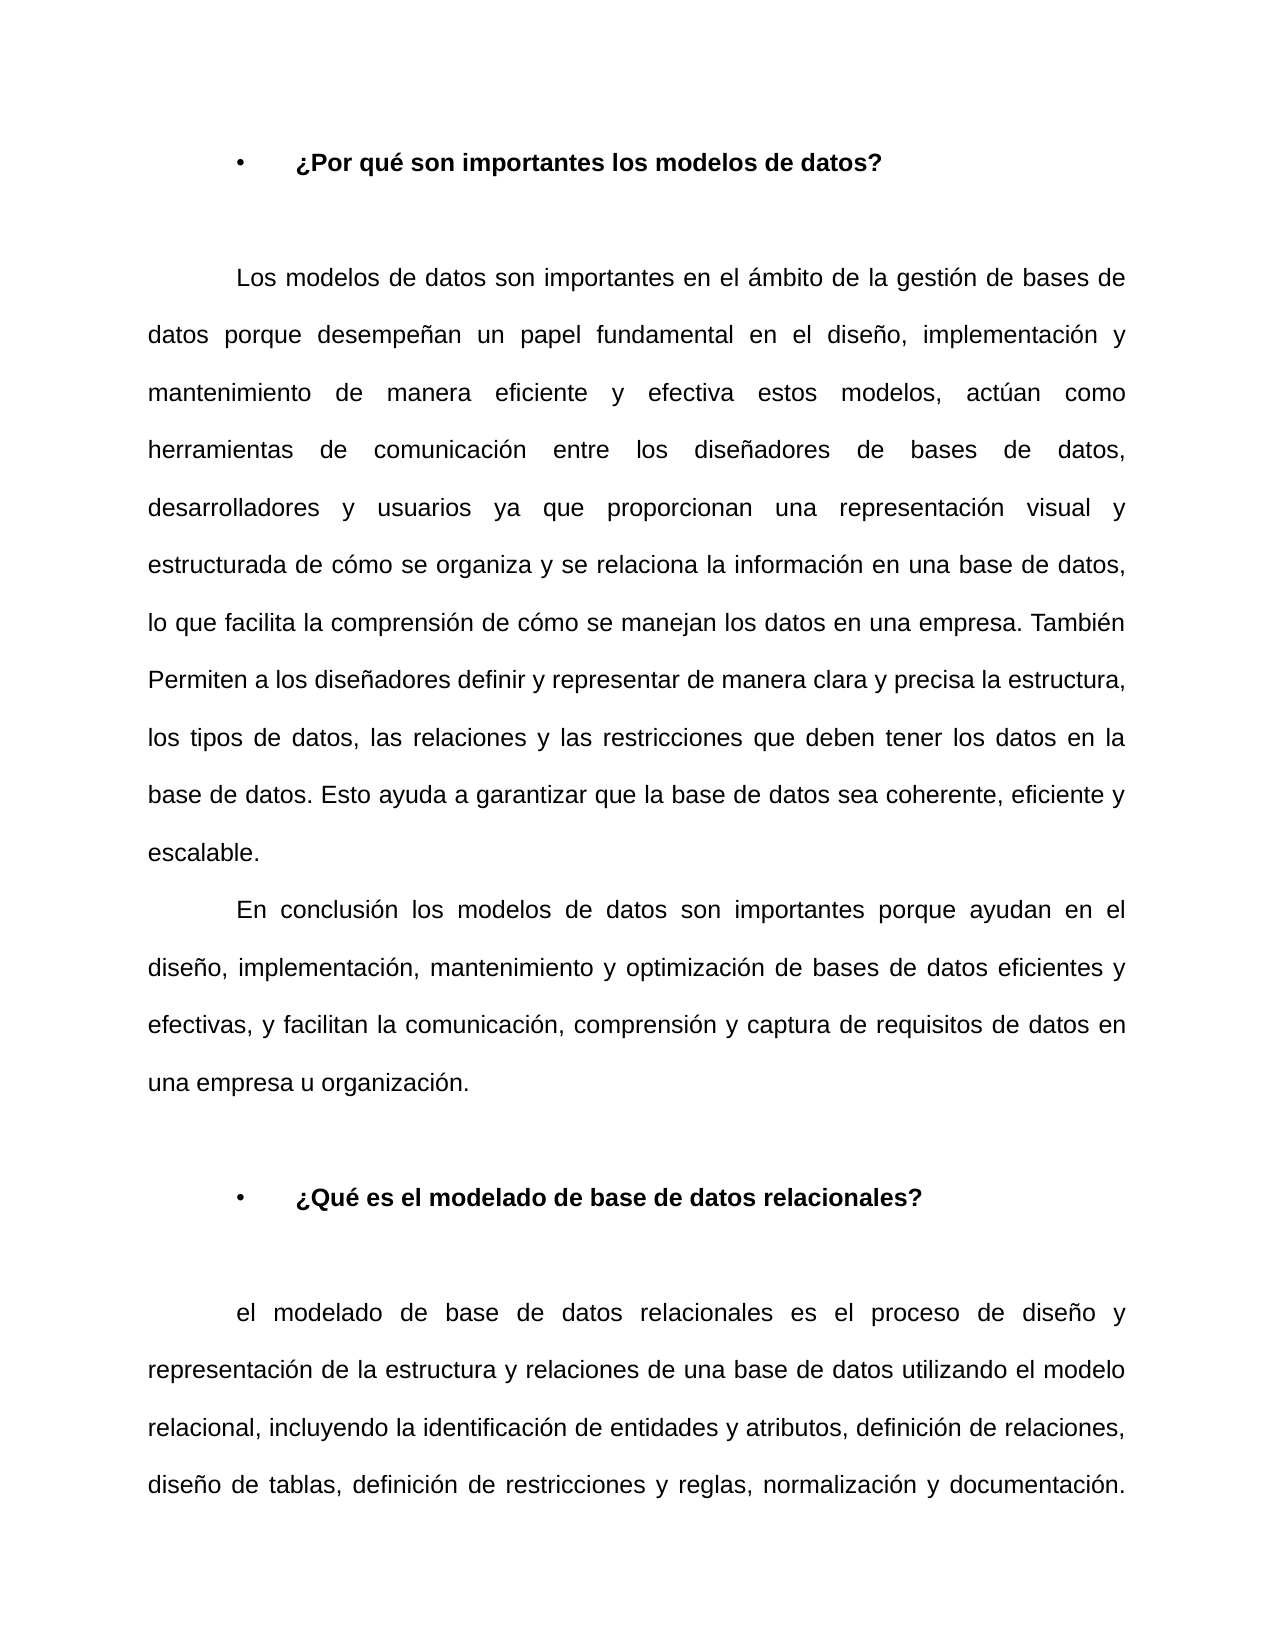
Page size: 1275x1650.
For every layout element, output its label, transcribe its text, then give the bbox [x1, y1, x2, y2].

list ¿Qué es el modelado de base de datos relacionales? [148, 1183, 1127, 1212]
text Los modelos de datos son importantes en el ámbito de la gestión de bases de datos porque desempeñan un papel fundamental en el diseño, implementación y mantenimiento de manera eficiente y efectiva estos modelos, actúan como herramientas de comunicación entre los diseñadores de bases de datos, desarrolladores y usuarios ya que proporcionan una representación visual y estructurada de cómo se organiza y se relaciona la información en una base de datos, lo que facilita la comprensión de cómo se manejan los datos en una empresa. También Permiten a los diseñadores definir y representar de manera clara y precisa la estructura, los tipos de datos, las relaciones y las restricciones que deben tener los datos en la base de datos. Esto ayuda a garantizar que la base de datos sea coherente, eficiente y escalable. [148, 263, 1127, 867]
list ¿Por qué son importantes los modelos de datos? [148, 148, 1127, 176]
text el modelado de base de datos relacionales es el proceso de diseño y representación de la estructura y relaciones de una base de datos utilizando el modelo relacional, incluyendo la identificación de entidades y atributos, definición de relaciones, diseño de tablas, definición de restricciones y reglas, normalización y documentación. [148, 1298, 1127, 1499]
text En conclusión los modelos de datos son importantes porque ayudan en el diseño, implementación, mantenimiento y optimización de bases de datos eficientes y efectivas, y facilitan la comunicación, comprensión y captura de requisitos de datos en una empresa u organización. [148, 895, 1127, 1097]
